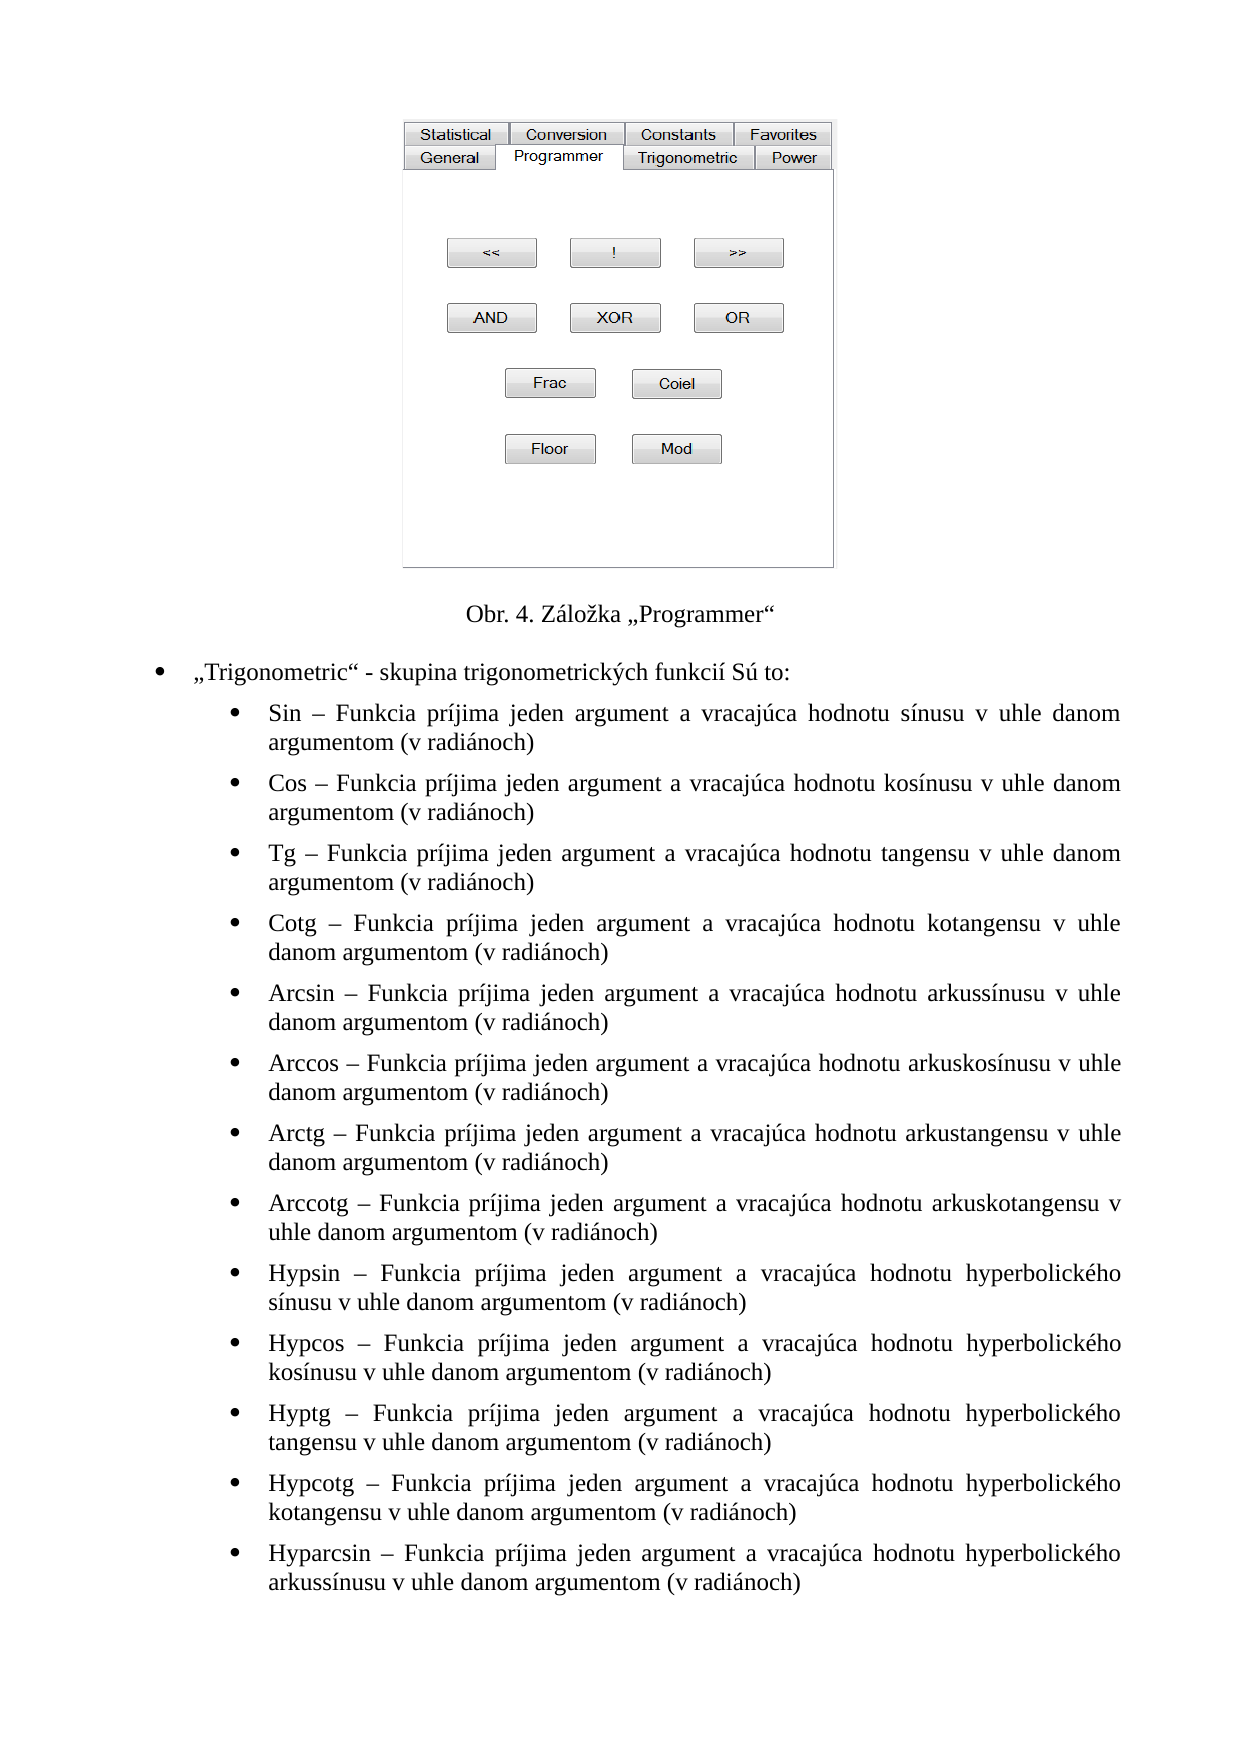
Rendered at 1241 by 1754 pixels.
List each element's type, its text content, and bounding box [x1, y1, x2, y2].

list Arctg – Funkcia príjima jeden argument a vracajúca hodnotu arkustangensu v uhle danom argumentom (v radiánoch) [231, 1118, 1122, 1176]
list Hypsin – Funkcia príjima jeden argument a vracajúca hodnotu hyperbolického sínusu v uhle danom argumentom (v radiánoch) [231, 1258, 1122, 1316]
list Arccotg – Funkcia príjima jeden argument a vracajúca hodnotu arkuskotangensu v uhle danom argumentom (v radiánoch) [231, 1188, 1122, 1246]
list Cotg – Funkcia príjima jeden argument a vracajúca hodnotu kotangensu v uhle danom argumentom (v radiánoch) [231, 908, 1122, 966]
list Arcsin – Funkcia príjima jeden argument a vracajúca hodnotu arkussínusu v uhle danom argumentom (v radiánoch) [231, 978, 1122, 1036]
text Obr. 4. Záložka „Programmer“ [118, 599, 1122, 628]
list Arccos – Funkcia príjima jeden argument a vracajúca hodnotu arkuskosínusu v uhle danom argumentom (v radiánoch) [231, 1048, 1122, 1106]
list Hyptg – Funkcia príjima jeden argument a vracajúca hodnotu hyperbolického tangensu v uhle danom argumentom (v radiánoch) [231, 1398, 1122, 1456]
list Tg – Funkcia príjima jeden argument a vracajúca hodnotu tangensu v uhle danom argumentom (v radiánoch) [231, 838, 1122, 896]
list Sin – Funkcia príjima jeden argument a vracajúca hodnotu sínusu v uhle danom argumentom (v radiánoch) [231, 698, 1122, 756]
picture [402, 119, 838, 569]
list Cos – Funkcia príjima jeden argument a vracajúca hodnotu kosínusu v uhle danom argumentom (v radiánoch) [231, 768, 1122, 826]
list Hypcos – Funkcia príjima jeden argument a vracajúca hodnotu hyperbolického kosínusu v uhle danom argumentom (v radiánoch) [231, 1328, 1122, 1386]
list Hypcotg – Funkcia príjima jeden argument a vracajúca hodnotu hyperbolického kotangensu v uhle danom argumentom (v radiánoch) [231, 1468, 1122, 1526]
list Hyparcsin – Funkcia príjima jeden argument a vracajúca hodnotu hyperbolického arkussínusu v uhle danom argumentom (v radiánoch) [231, 1538, 1122, 1596]
list „Trigonometric“ - skupina trigonometrických funkcií Sú to: [156, 657, 1122, 686]
